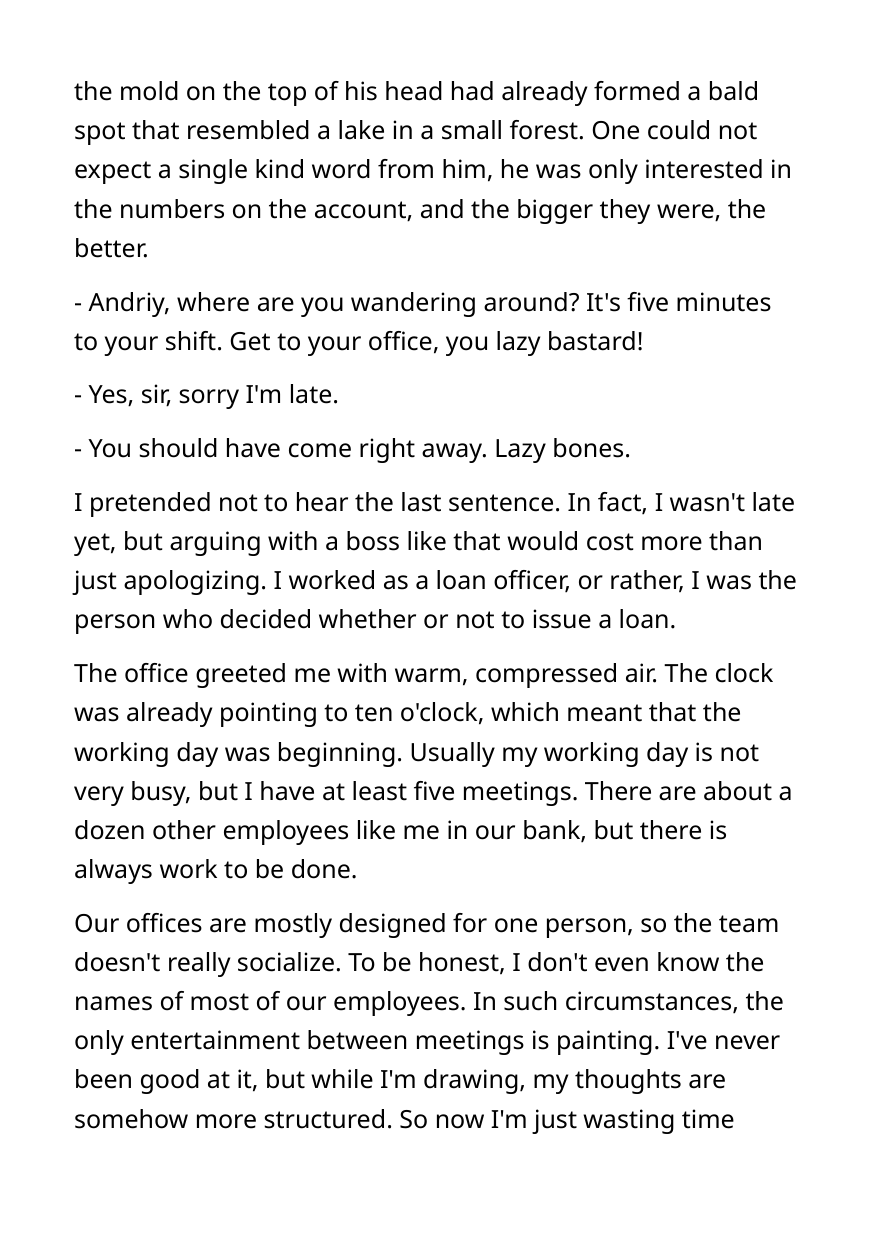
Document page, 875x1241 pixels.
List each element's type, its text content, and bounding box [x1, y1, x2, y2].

text The office greeted me with warm, compressed air. The clock was already pointing to ten o'clock, which meant that the working day was beginning. Usually my working day is not very busy, but I have at least five meetings. There are about a dozen other employees like me in our bank, but there is always work to be done. [74, 656, 800, 886]
text - Andriy, where are you wandering around? It's five minutes to your shift. Get to your office, you lazy bastard! [74, 284, 800, 357]
text I pretended not to hear the last sentence. In fact, I wasn't late yet, but arguing with a boss like that would cost more than just apologizing. I worked as a loan officer, or rather, I was the person who decided whether or not to issue a loan. [74, 485, 800, 636]
text the mold on the top of his head had already formed a bald spot that resembled a lake in a small forest. One could not expect a single kind word from him, he was only interested in the numbers on the account, and the bigger they were, the better. [74, 74, 800, 264]
text - You should have come right away. Lazy bones. [74, 431, 800, 465]
text - Yes, sir, sorry I'm late. [74, 377, 800, 411]
text Our offices are mostly designed for one person, so the team doesn't really socialize. To be honest, I don't even know the names of most of our employees. In such circumstances, the only entertainment between meetings is painting. I've never been good at it, but while I'm drawing, my thoughts are somehow more structured. So now I'm just wasting time [74, 906, 800, 1135]
